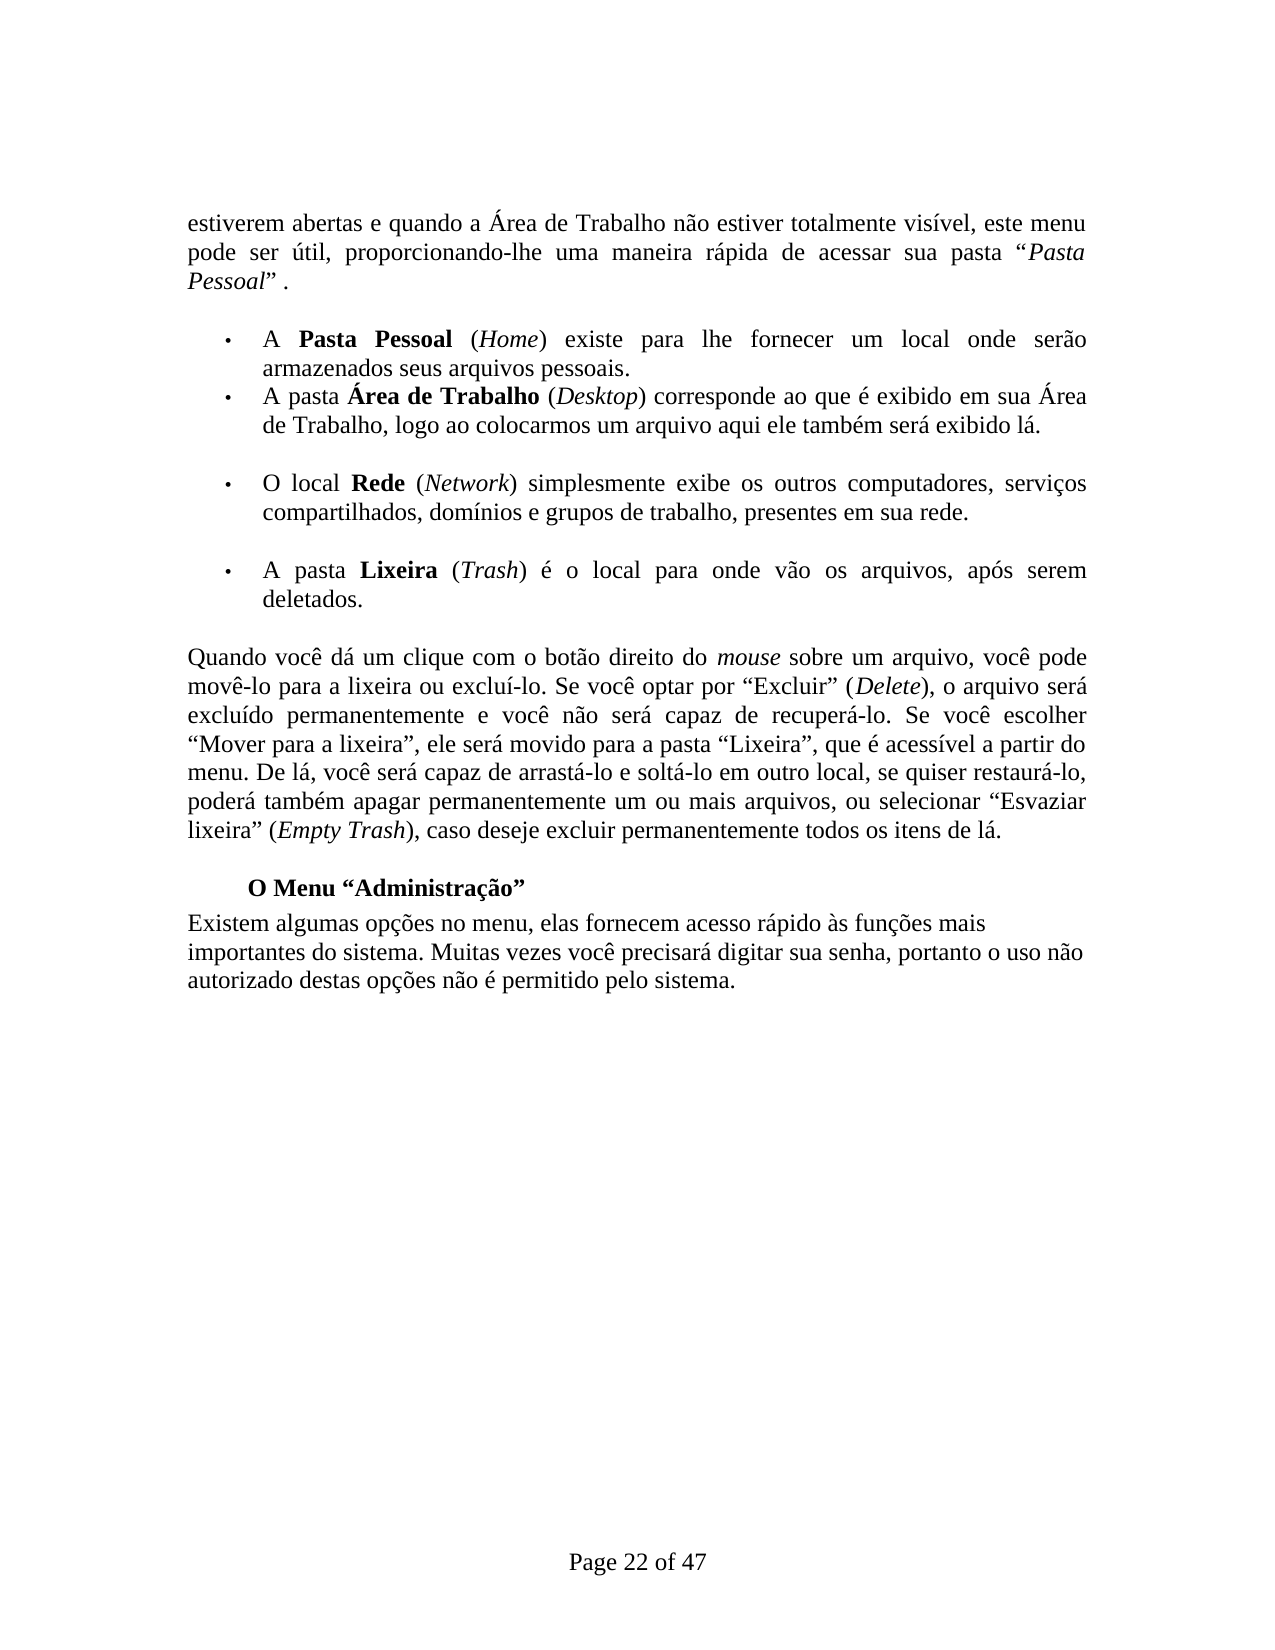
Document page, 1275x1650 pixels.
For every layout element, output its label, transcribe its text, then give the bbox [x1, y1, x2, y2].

text Quando você dá um clique com o botão direito do mouse sobre um arquivo, você pode movê-lo para a lixeira ou excluí-lo. Se você optar por “Excluir” (Delete), o arquivo será excluído permanentemente e você não será capaz de recuperá-lo. Se você escolher “Mover para a lixeira”, ele será movido para a pasta “Lixeira”, que é acessível a partir do menu. De lá, você será capaz de arrastá-lo e soltá-lo em outro local, se quiser restaurá-lo, poderá também apagar permanentemente um ou mais arquivos, ou selecionar “Esvaziar lixeira” (Empty Trash), caso deseje excluir permanentemente todos os itens de lá. [187, 642, 1087, 844]
list O local Rede (Network) simplesmente exibe os outros computadores, serviços compartilhados, domínios e grupos de trabalho, presentes em sua rede. [225, 468, 1087, 526]
subtitle O Menu “Administração” [187, 873, 1087, 902]
list A pasta Área de Trabalho (Desktop) corresponde ao que é exibido em sua Área de Trabalho, logo ao colocarmos um arquivo aqui ele também será exibido lá. [225, 381, 1087, 439]
text estiverem abertas e quando a Área de Trabalho não estiver totalmente visível, este menu pode ser útil, proporcionando-lhe uma maneira rápida de acessar sua pasta “Pasta Pessoal” . [187, 208, 1087, 294]
list A Pasta Pessoal (Home) existe para lhe fornecer um local onde serão armazenados seus arquivos pessoais. [225, 324, 1087, 381]
list A pasta Lixeira (Trash) é o local para onde vão os arquivos, após serem deletados. [225, 555, 1087, 613]
text Existem algumas opções no menu, elas fornecem acesso rápido às funções mais importantes do sistema. Muitas vezes você precisará digitar sua senha, portanto o uso não autorizado destas opções não é permitido pelo sistema. [187, 908, 1087, 994]
